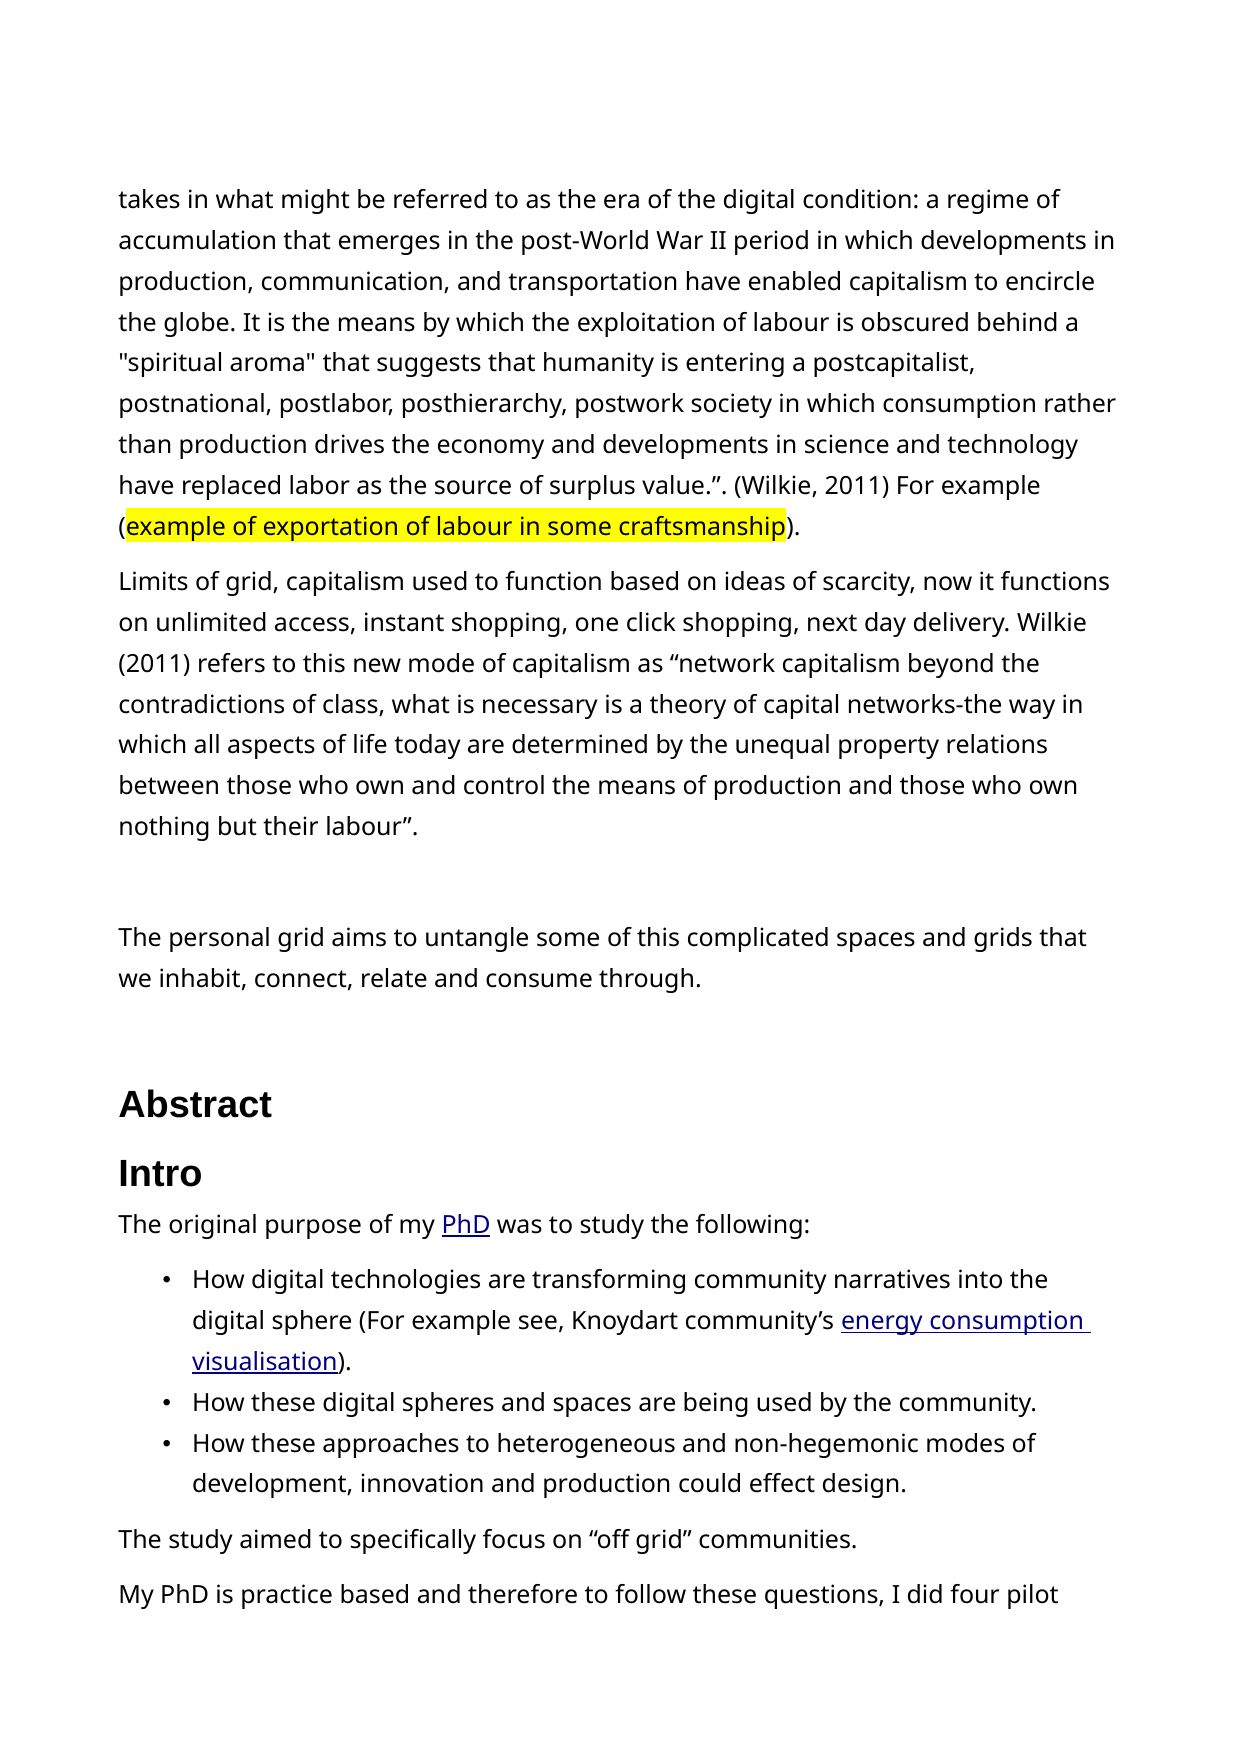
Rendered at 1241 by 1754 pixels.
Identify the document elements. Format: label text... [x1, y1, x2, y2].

list How these approaches to heterogeneous and non-hegemonic modes of development, innovation and production could effect design. [162, 1425, 1122, 1500]
subtitle Abstract [118, 1082, 1122, 1125]
text The personal grid aims to untangle some of this complicated spaces and grids that we inhabit, connect, relate and consume through. [118, 919, 1122, 994]
list How digital technologies are transforming community narratives into the digital sphere (For example see, Knoydart community’s energy consumption visualisation). [162, 1262, 1122, 1378]
text My PhD is practice based and therefore to follow these questions, I did four pilot [118, 1577, 1122, 1611]
text takes in what might be referred to as the era of the digital condition: a regime of accumulation that emerges in the post-World War II period in which developments in production, communication, and transportation have enabled capitalism to encircle the globe. It is the means by which the exploitation of labour is obscured behind a "spiritual aroma" that suggests that humanity is entering a postcapitalist, postnational, postlabor, posthierarchy, postwork society in which consumption rather than production drives the economy and developments in science and technology have replaced labor as the source of surplus value.”. (Wilkie, 2011) For example (example of exportation of labour in some craftsmanship). [118, 182, 1122, 542]
subtitle Intro [118, 1150, 1122, 1194]
text Limits of grid, capitalism used to function based on ideas of scarcity, now it functions on unlimited access, instant shopping, one click shopping, next day delivery. Wilkie (2011) refers to this new mode of capitalism as “network capitalism beyond the contradictions of class, what is necessary is a theory of capital networks-the way in which all aspects of life today are determined by the unequal property relations between those who own and control the means of production and those who own nothing but their labour”. [118, 564, 1122, 843]
text The original purpose of my PhD was to study the following: [118, 1206, 1122, 1241]
text The study aimed to specifically focus on “off grid” communities. [118, 1521, 1122, 1556]
list How these digital spheres and spaces are being used by the community. [162, 1384, 1122, 1418]
